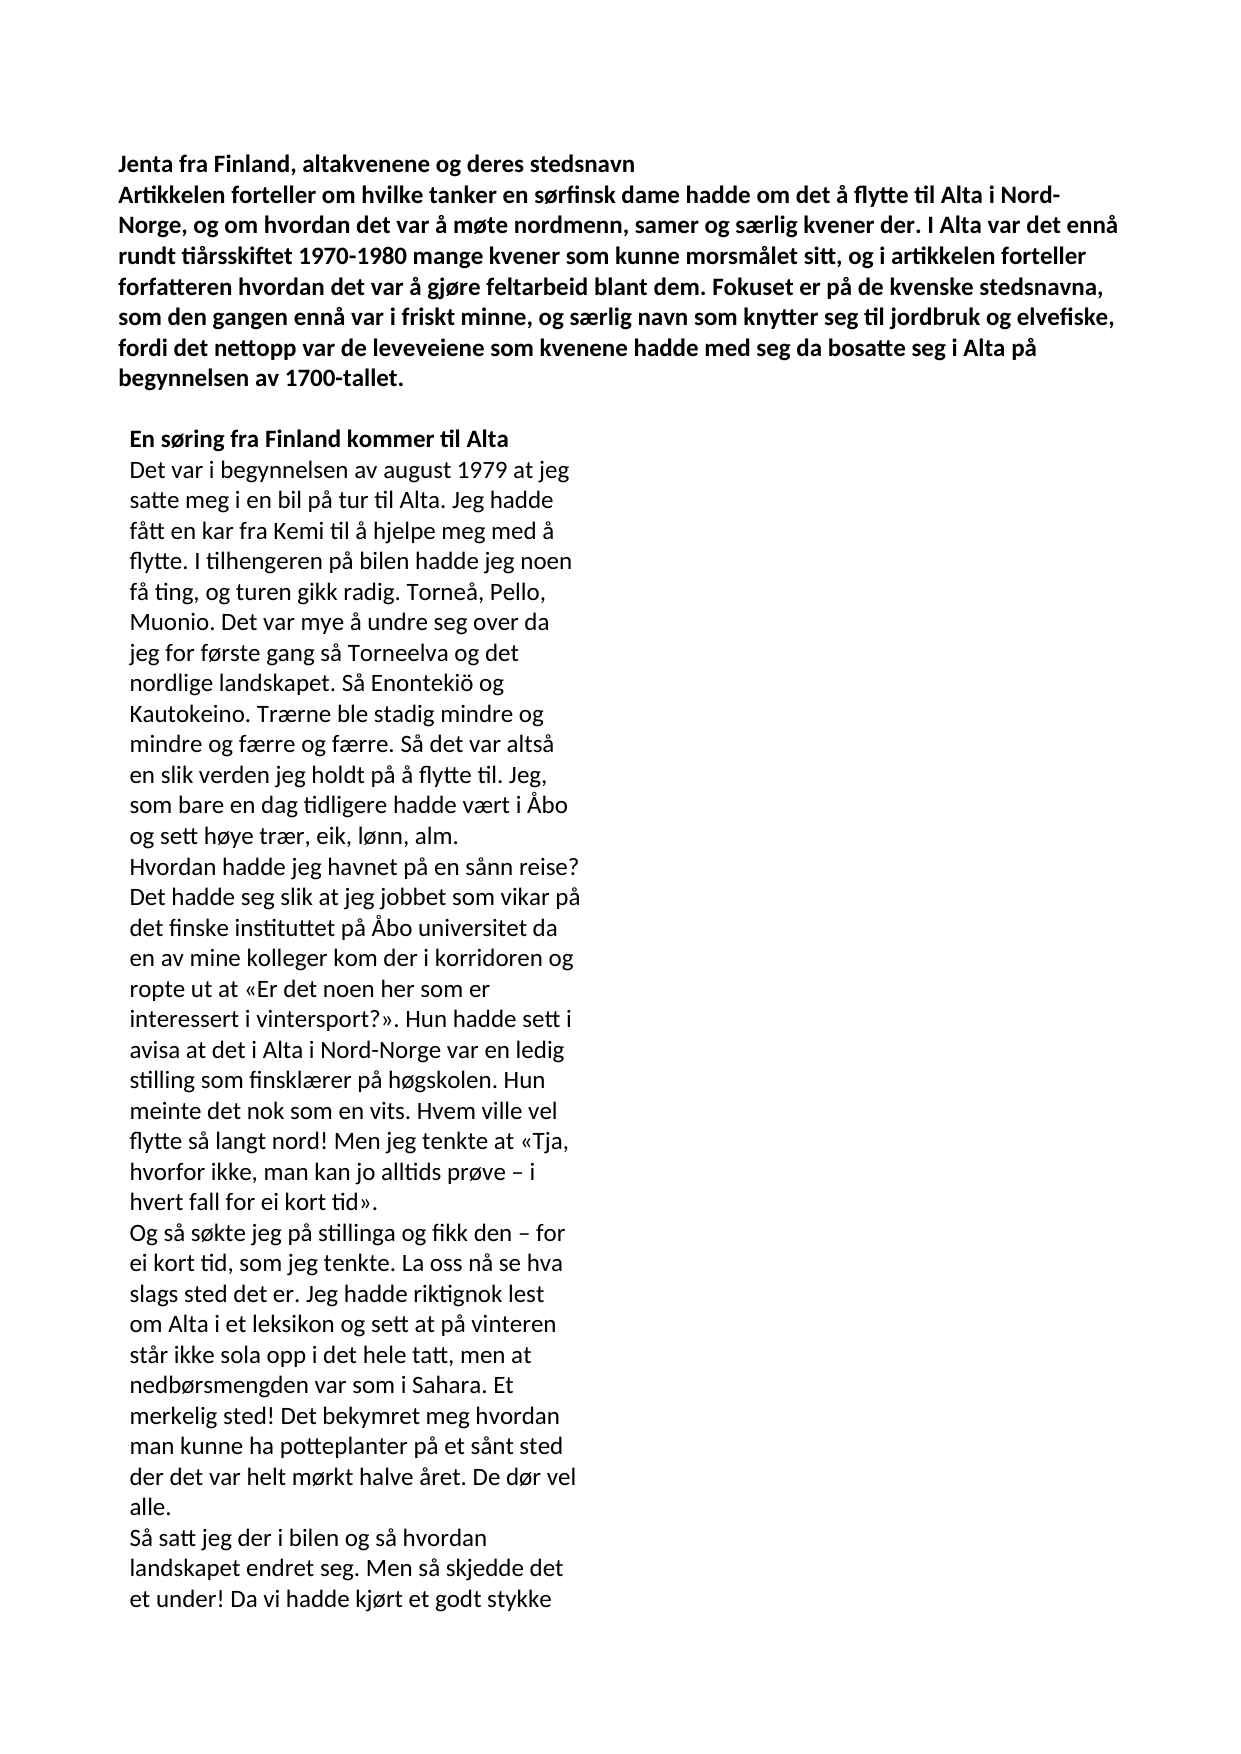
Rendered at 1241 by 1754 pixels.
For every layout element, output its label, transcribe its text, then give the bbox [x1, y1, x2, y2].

table_header En søring fra Finland kommer til Alta [118, 423, 594, 454]
text Artikkelen forteller om hvilke tanker en sørfinsk dame hadde om det å flytte til Alta i Nord-Norge, og om hvordan det var å møte nordmenn, samer og særlig kvener der. I Alta var det ennå rundt tiårsskiftet 1970-1980 mange kvener som kunne morsmålet sitt, og i artikkelen forteller forfatteren hvordan det var å gjøre feltarbeid blant dem. Fokuset er på de kvenske stedsnavna, som den gangen ennå var i friskt minne, og særlig navn som knytter seg til jordbruk og elvefiske, fordi det nettopp var de leveveiene som kvenene hadde med seg da bosatte seg i Alta på begynnelsen av 1700-tallet. [118, 179, 1122, 393]
table_cell Så satt jeg der i bilen og så hvordan landskapet endret seg. Men så skjedde det et under! Da vi hadde kjørt et godt stykke [118, 1522, 594, 1614]
table_cell Og så søkte jeg på stillinga og fikk den – for ei kort tid, som jeg tenkte. La oss nå se hva slags sted det er. Jeg hadde riktignok lest om Alta i et leksikon og sett at på vinteren står ikke sola opp i det hele tatt, men at nedbørsmengden var som i Sahara. Et merkelig sted! Det bekymret meg hvordan man kunne ha potteplanter på et sånt sted der det var helt mørkt halve året. De dør vel alle. [118, 1217, 594, 1522]
table_cell Hvordan hadde jeg havnet på en sånn reise? Det hadde seg slik at jeg jobbet som vikar på det finske instituttet på Åbo universitet da en av mine kolleger kom der i korridoren og ropte ut at «Er det noen her som er interessert i vintersport?». Hun hadde sett i avisa at det i Alta i Nord-Norge var en ledig stilling som finsklærer på høgskolen. Hun meinte det nok som en vits. Hvem ville vel flytte så langt nord! Men jeg tenkte at «Tja, hvorfor ikke, man kan jo alltids prøve – i hvert fall for ei kort tid». [118, 851, 594, 1217]
text Jenta fra Finland, altakvenene og deres stedsnavn [118, 149, 1122, 179]
table_cell Det var i begynnelsen av august 1979 at jeg satte meg i en bil på tur til Alta. Jeg hadde fått en kar fra Kemi til å hjelpe meg med å flytte. I tilhengeren på bilen hadde jeg noen få ting, og turen gikk radig. Torneå, Pello, Muonio. Det var mye å undre seg over da jeg for første gang så Torneelva og det nordlige landskapet. Så Enontekiö og Kautokeino. Trærne ble stadig mindre og mindre og færre og færre. Så det var altså en slik verden jeg holdt på å flytte til. Jeg, som bare en dag tidligere hadde vært i Åbo og sett høye trær, eik, lønn, alm. [118, 454, 594, 851]
